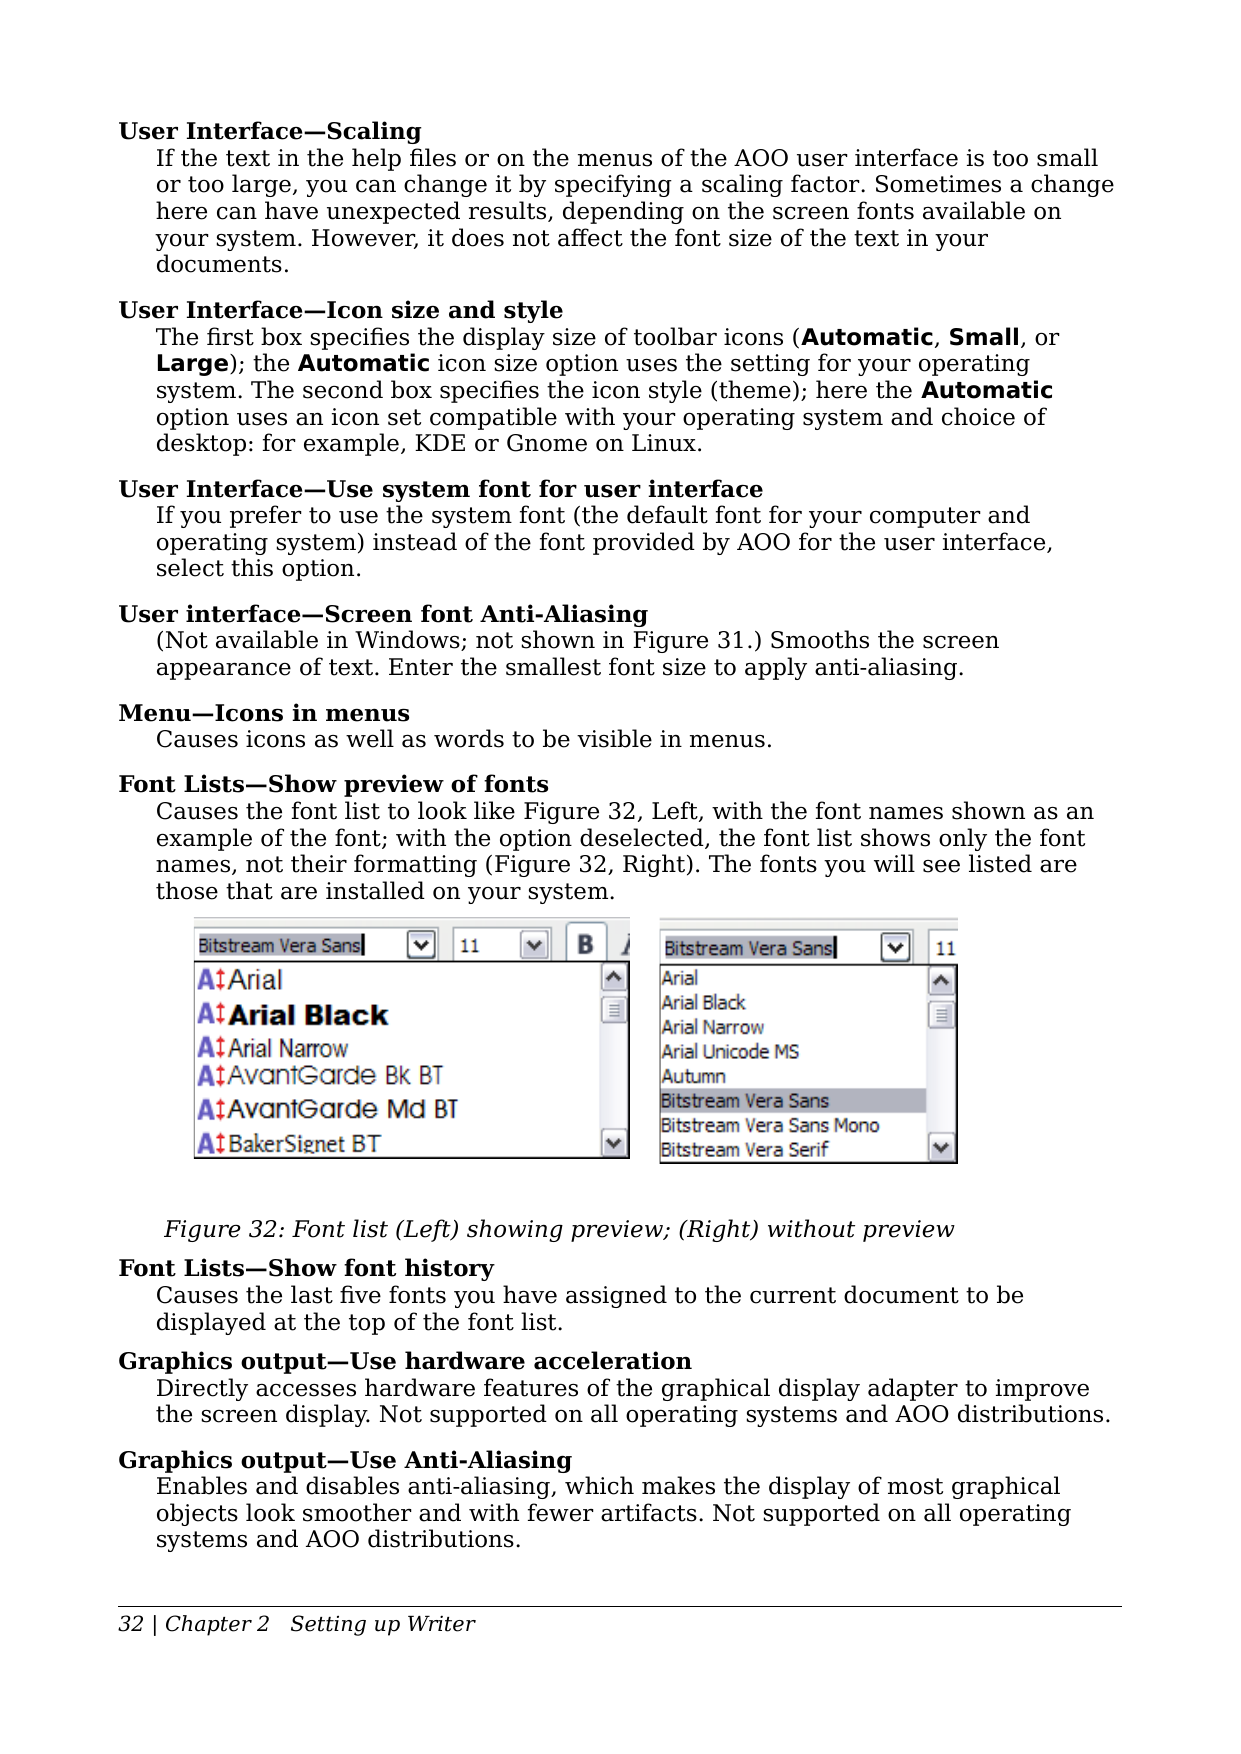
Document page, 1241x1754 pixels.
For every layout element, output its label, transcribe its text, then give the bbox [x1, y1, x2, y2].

text Font Lists—Show font history [118, 1255, 1122, 1282]
text Causes the last five fonts you have assigned to the current document to be displayed at the top of the font list. [156, 1282, 1122, 1335]
table_header [164, 918, 659, 1216]
picture [659, 917, 958, 1164]
text Causes the font list to look like Figure 32, Left, with the font names shown as an example of the font; with the option deselected, the font list shows only the font names, not their formatting (Figure 32, Right). The fonts you will see listed are those that are installed on your system. [156, 798, 1122, 905]
text If the text in the help files or on the menus of the AOO user interface is too small or too large, you can change it by specifying a scaling factor. Sometimes a change here can have unexpected results, depending on the screen fonts available on your system. However, it does not affect the font size of the text in your documents. [156, 145, 1122, 278]
text Menu—Icons in menus [118, 699, 1122, 726]
text If you prefer to use the system font (the default font for your computer and operating system) instead of the font provided by AOO for the user interface, select this option. [156, 502, 1122, 582]
table_header [660, 918, 1121, 1216]
text Font Lists—Show preview of fonts [118, 771, 1122, 798]
text (Not available in Windows; not shown in Figure 31.) Smooths the screen appearance of text. Enter the smallest font size to apply anti-aliasing. [156, 628, 1122, 681]
text User Interface—Scaling [118, 118, 1122, 145]
text User Interface—Use system font for user interface [118, 475, 1122, 502]
text Causes icons as well as words to be visible in menus. [156, 726, 1122, 753]
text Directly accesses hardware features of the graphical display adapter to improve the screen display. Not supported on all operating systems and AOO distributions. [156, 1375, 1122, 1428]
picture [193, 917, 630, 1159]
text Graphics output—Use Anti-Aliasing [118, 1446, 1122, 1473]
text Enables and disables anti-aliasing, which makes the display of most graphical objects look smoother and with fewer artifacts. Not supported on all operating systems and AOO distributions. [156, 1473, 1122, 1553]
text The first box specifies the display size of toolbar icons (Automatic, Small, or Large); the Automatic icon size option uses the setting for your operating system. The second box specifies the icon style (theme); here the Automatic option uses an icon set compatible with your operating system and choice of desktop: for example, KDE or Gnome on Linux. [156, 324, 1122, 457]
text Graphics output—Use hardware acceleration [118, 1348, 1122, 1375]
text User Interface—Icon size and style [118, 297, 1122, 324]
text User interface—Screen font Anti-Aliasing [118, 601, 1122, 628]
table_cell Figure 32: Font list (Left) showing preview; (Right) without preview [164, 1216, 1121, 1249]
